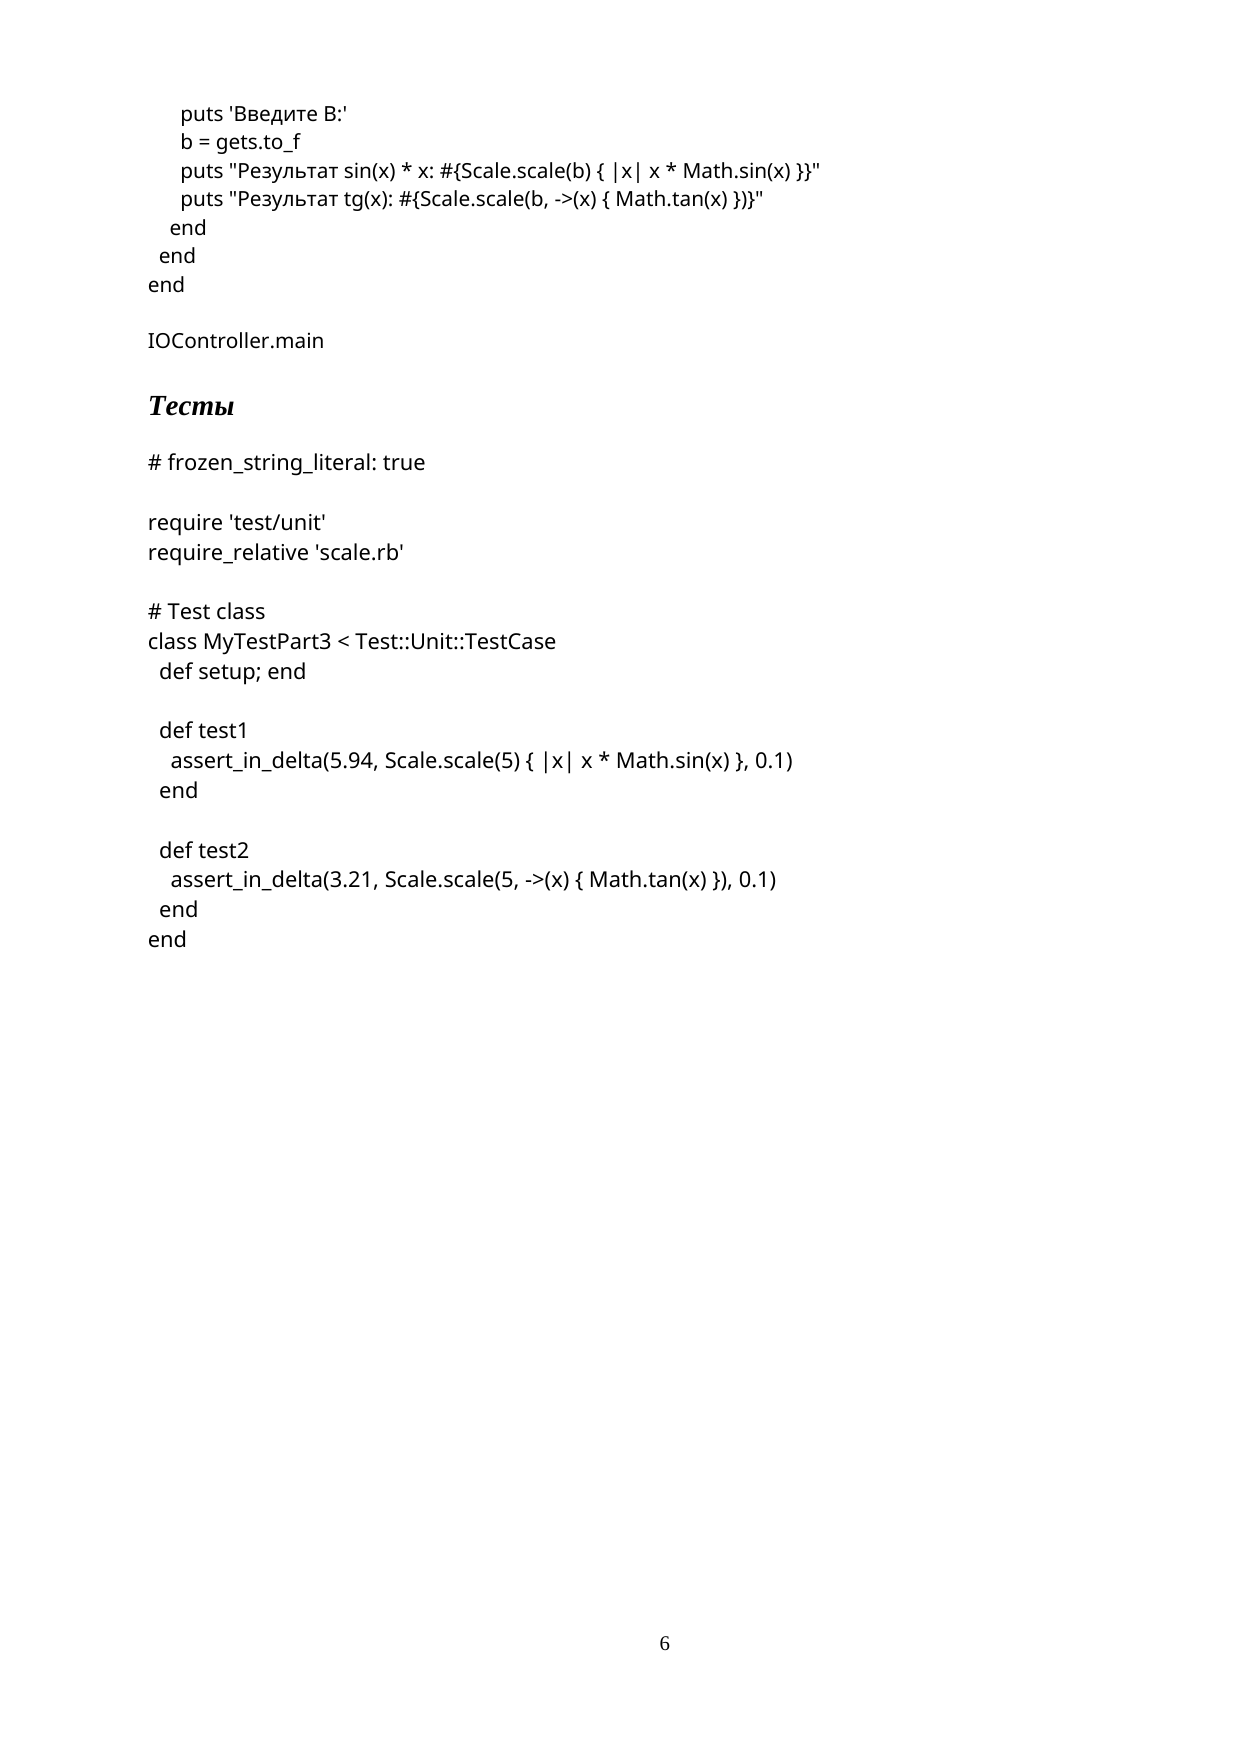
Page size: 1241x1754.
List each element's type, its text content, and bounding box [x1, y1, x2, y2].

text puts "Результат tg(x): #{Scale.scale(b, ->(x) { Math.tan(x) })}" [148, 184, 1181, 213]
text end [148, 775, 1181, 805]
text require 'test/unit' [148, 507, 1181, 537]
text class MyTestPart3 < Test::Unit::TestCase [148, 626, 1181, 656]
text end [148, 213, 1181, 241]
text b = gets.to_f [148, 127, 1181, 156]
text end [148, 894, 1181, 924]
text puts "Результат sin(x) * x: #{Scale.scale(b) { |x| x * Math.sin(x) }}" [148, 156, 1181, 184]
text # frozen_string_literal: true [148, 447, 1181, 477]
text def test2 [148, 834, 1181, 864]
text def setup; end [148, 656, 1181, 686]
text end [148, 924, 1181, 954]
text IOController.main [148, 327, 1181, 355]
text # Test class [148, 596, 1181, 626]
text puts 'Введите B:' [148, 99, 1181, 127]
text Тесты [148, 388, 1181, 422]
text assert_in_delta(5.94, Scale.scale(5) { |x| x * Math.sin(x) }, 0.1) [148, 745, 1181, 775]
text assert_in_delta(3.21, Scale.scale(5, ->(x) { Math.tan(x) }), 0.1) [148, 864, 1181, 894]
text end [148, 241, 1181, 270]
text def test1 [148, 715, 1181, 745]
text end [148, 270, 1181, 298]
text require_relative 'scale.rb' [148, 537, 1181, 566]
